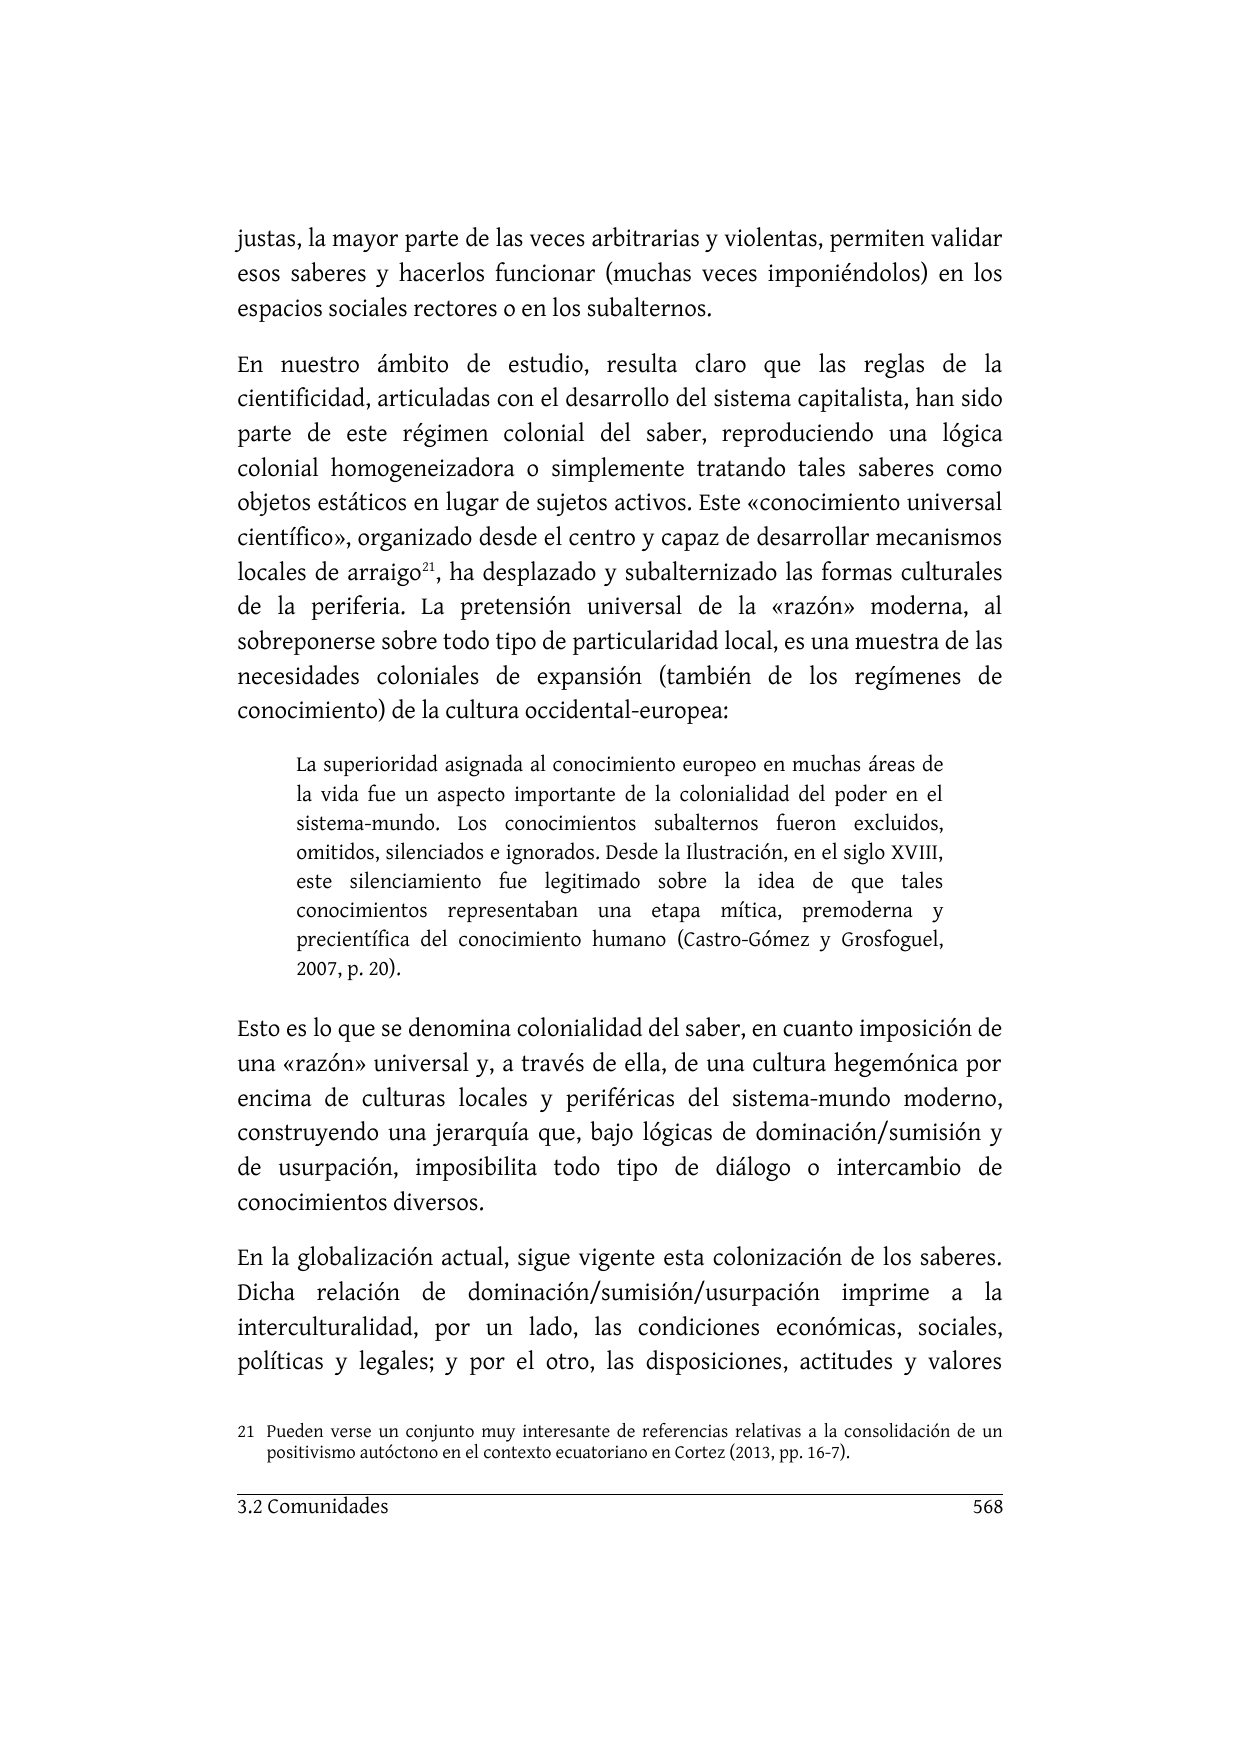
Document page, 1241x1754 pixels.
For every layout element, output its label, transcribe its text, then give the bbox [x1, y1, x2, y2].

text Esto es lo que se denomina colonialidad del saber, en cuanto imposición de una «razón» universal y, a través de ella, de una cultura hegemónica por encima de culturas locales y periféricas del sistema-mundo moderno, construyendo una jerarquía que, bajo lógicas de dominación/sumisión y de usurpación, imposibilita todo tipo de diálogo o intercambio de conocimientos diversos. [237, 1015, 1003, 1217]
text Pueden verse un conjunto muy interesante de referencias relativas a la consolidación de un positivismo autóctono en el contexto ecuatoriano en Cortez (2013, pp. 16-7). [237, 1421, 1003, 1464]
text La superioridad asignada al conocimiento europeo en muchas áreas de la vida fue un aspecto importante de la colonialidad del poder en el sistema-mundo. Los conocimientos subalternos fueron excluidos, omitidos, silenciados e ignorados. Desde la Ilustración, en el siglo XVIII, este silenciamiento fue legitimado sobre la idea de que tales conocimientos representaban una etapa mítica, premoderna y precientífica del conocimiento humano (Castro-Gómez y Grosfoguel, 2007, p. 20). [296, 753, 944, 981]
text En la globalización actual, sigue vigente esta colonización de los saberes. Dicha relación de dominación/sumisión/usurpación imprime a la interculturalidad, por un lado, las condiciones económicas, sociales, políticas y legales; y por el otro, las disposiciones, actitudes y valores [237, 1244, 1003, 1377]
text En nuestro ámbito de estudio, resulta claro que las reglas de la cientificidad, articuladas con el desarrollo del sistema capitalista, han sido parte de este régimen colonial del saber, reproduciendo una lógica colonial homogeneizadora o simplemente tratando tales saberes como objetos estáticos en lugar de sujetos activos. Este «conocimiento universal científico», organizado desde el centro y capaz de desarrollar mecanismos locales de arraigo, ha desplazado y subalternizado las formas culturales de la periferia. La pretensión universal de la «razón» moderna, al sobreponerse sobre todo tipo de particularidad local, es una muestra de las necesidades coloniales de expansión (también de los regímenes de conocimiento) de la cultura occidental-europea: [237, 350, 1003, 726]
text justas, la mayor parte de las veces arbitrarias y violentas, permiten validar esos saberes y hacerlos funcionar (muchas veces imponiéndolos) en los espacios sociales rectores o en los subalternos. [237, 225, 1003, 323]
